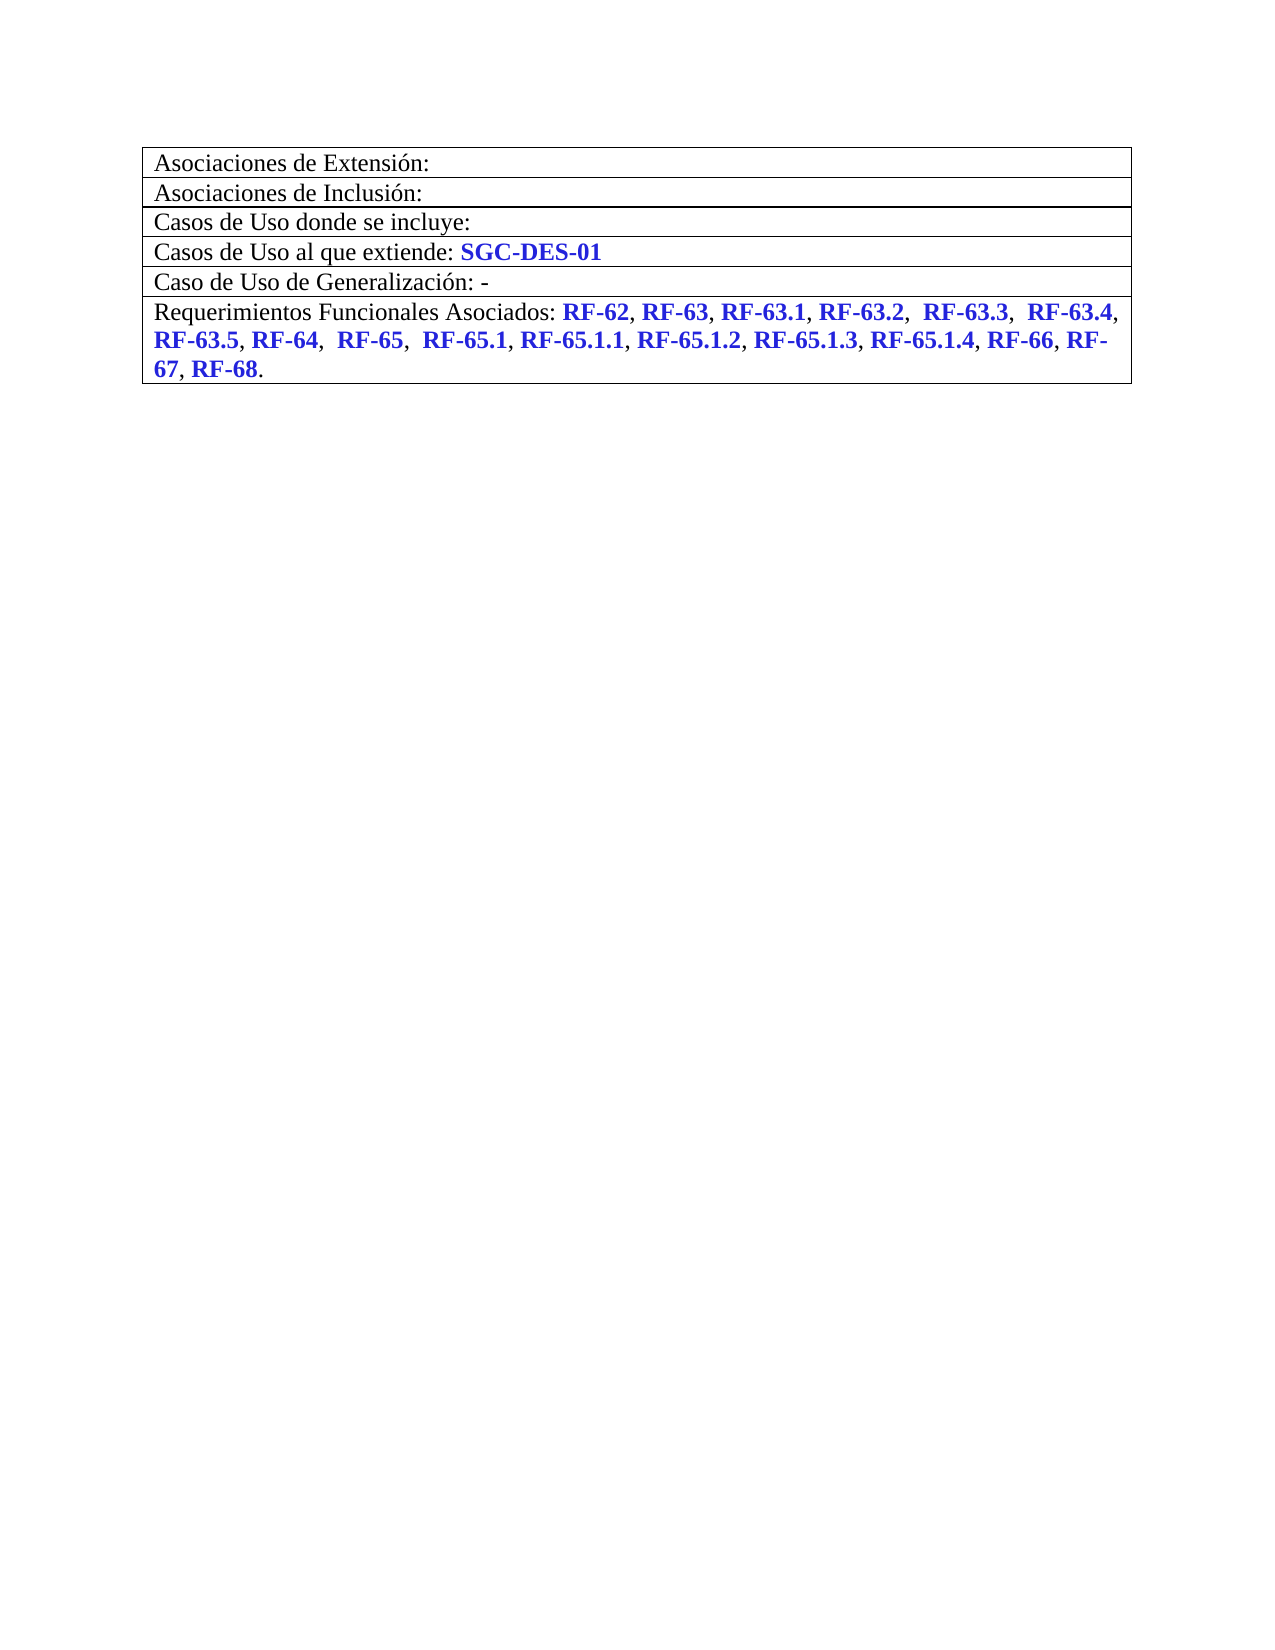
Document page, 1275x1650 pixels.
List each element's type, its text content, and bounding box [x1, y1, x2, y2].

table_cell Requerimientos Funcionales Asociados: RF-62, RF-63, RF-63.1, RF-63.2, RF-63.3, RF-63.4, RF-63.5, RF-64, RF-65, RF-65.1, RF-65.1.1, RF-65.1.2, RF-65.1.3, RF-65.1.4, RF-66, RF-67, RF-68. [143, 297, 1131, 383]
table_header Asociaciones de Extensión: [143, 148, 1131, 177]
table_cell Asociaciones de Inclusión: [143, 178, 1131, 206]
table_cell Casos de Uso al que extiende: SGC-DES-01 [143, 237, 1131, 266]
table_cell Casos de Uso donde se incluye: [143, 208, 1131, 236]
table_cell Caso de Uso de Generalización: - [143, 267, 1131, 296]
